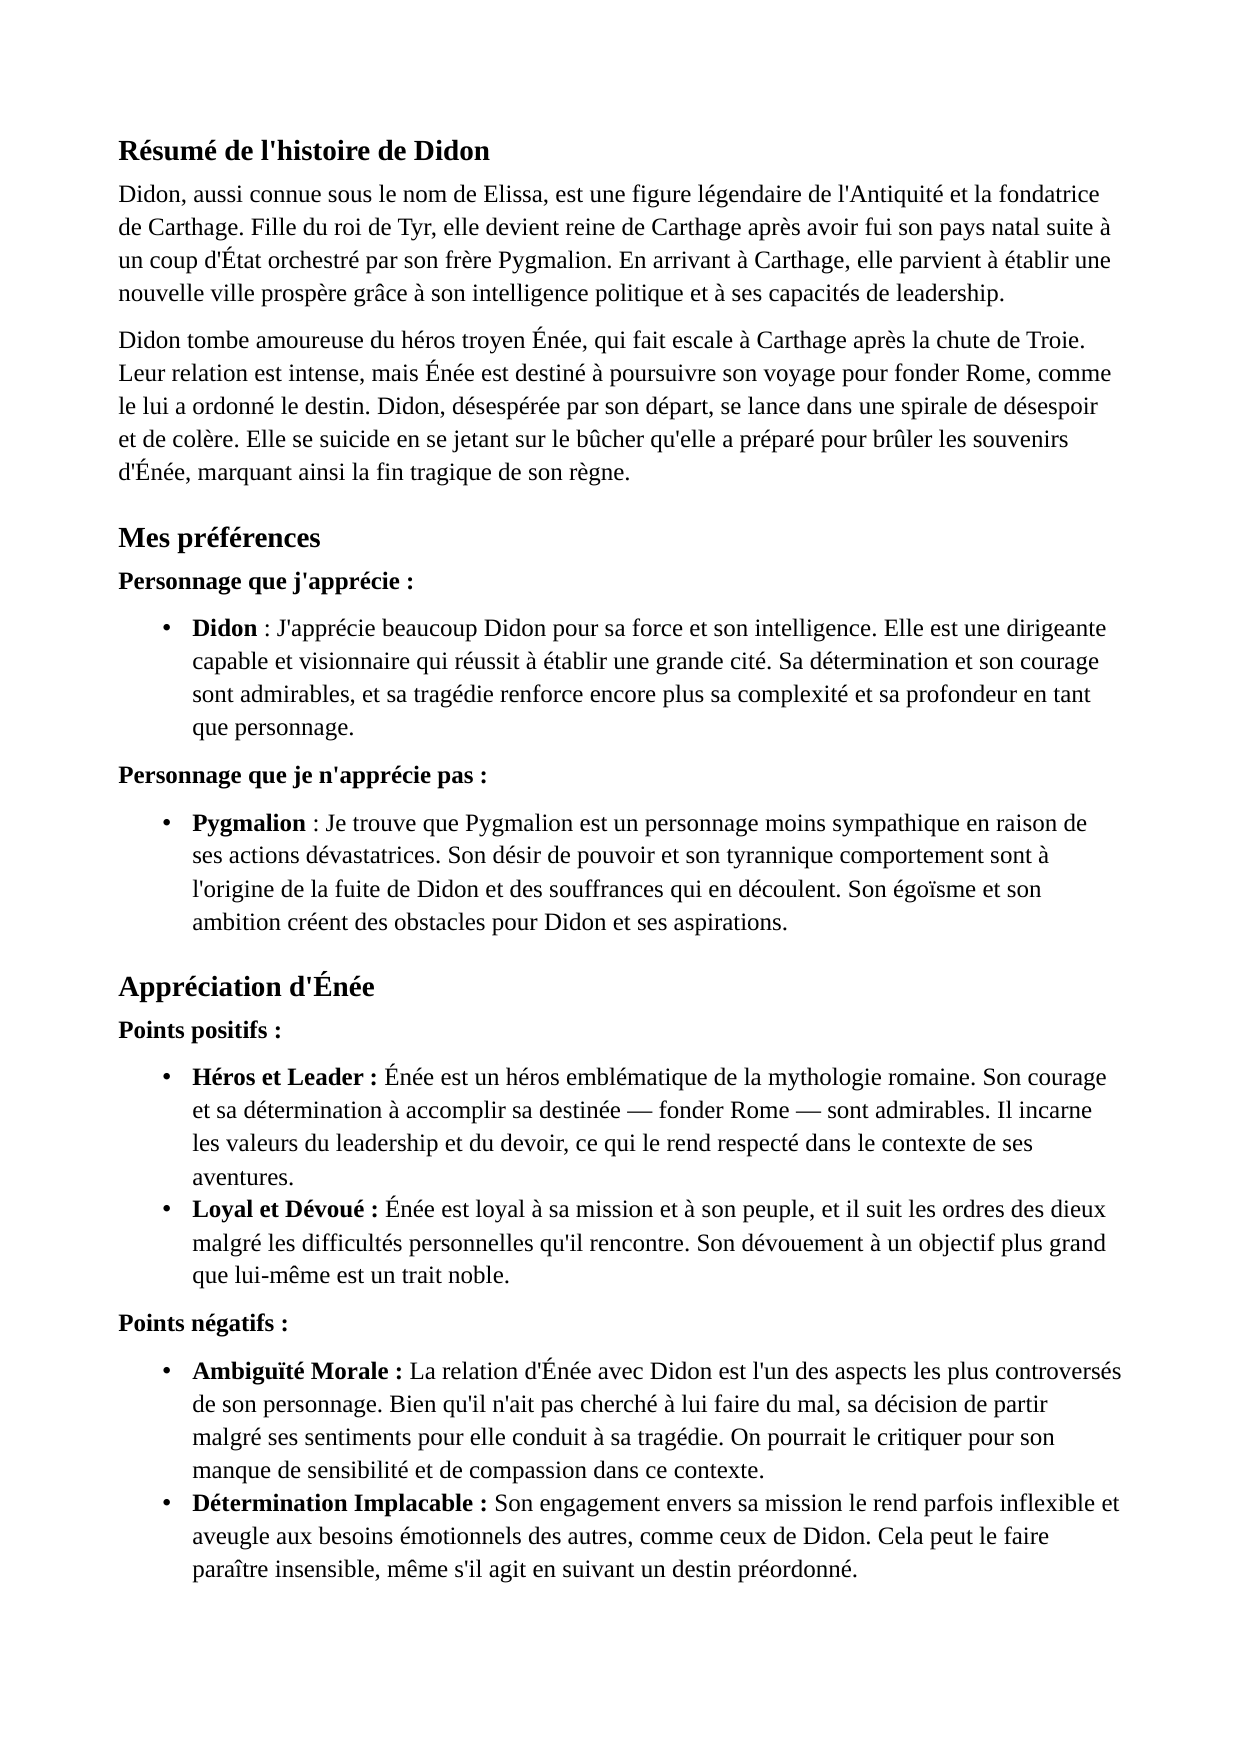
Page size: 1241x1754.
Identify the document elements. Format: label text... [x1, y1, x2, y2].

list Didon : J'apprécie beaucoup Didon pour sa force et son intelligence. Elle est une dirigeante capable et visionnaire qui réussit à établir une grande cité. Sa détermination et son courage sont admirables, et sa tragédie renforce encore plus sa complexité et sa profondeur en tant que personnage. [162, 613, 1122, 741]
subtitle Appréciation d'Énée [118, 969, 1122, 1002]
list Loyal et Dévoué : Énée est loyal à sa mission et à son peuple, et il suit les ordres des dieux malgré les difficultés personnelles qu'il rencontre. Son dévouement à un objectif plus grand que lui-même est un trait noble. [162, 1194, 1122, 1289]
text Points négatifs : [118, 1308, 1122, 1337]
text Didon, aussi connue sous le nom de Elissa, est une figure légendaire de l'Antiquité et la fondatrice de Carthage. Fille du roi de Tyr, elle devient reine de Carthage après avoir fui son pays natal suite à un coup d'État orchestré par son frère Pygmalion. En arrivant à Carthage, elle parvient à établir une nouvelle ville prospère grâce à son intelligence politique et à ses capacités de leadership. [118, 179, 1122, 307]
subtitle Mes préférences [118, 520, 1122, 553]
text Personnage que j'apprécie : [118, 566, 1122, 594]
text Didon tombe amoureuse du héros troyen Énée, qui fait escale à Carthage après la chute de Troie. Leur relation est intense, mais Énée est destiné à poursuivre son voyage pour fonder Rome, comme le lui a ordonné le destin. Didon, désespérée par son départ, se lance dans une spirale de désespoir et de colère. Elle se suicide en se jetant sur le bûcher qu'elle a préparé pour brûler les souvenirs d'Énée, marquant ainsi la fin tragique de son règne. [118, 325, 1122, 486]
list Ambiguïté Morale : La relation d'Énée avec Didon est l'un des aspects les plus controversés de son personnage. Bien qu'il n'ait pas cherché à lui faire du mal, sa décision de partir malgré ses sentiments pour elle conduit à sa tragédie. On pourrait le critiquer pour son manque de sensibilité et de compassion dans ce contexte. [162, 1356, 1122, 1484]
subtitle Résumé de l'histoire de Didon [118, 133, 1122, 166]
list Détermination Implacable : Son engagement envers sa mission le rend parfois inflexible et aveugle aux besoins émotionnels des autres, comme ceux de Didon. Cela peut le faire paraître insensible, même s'il agit en suivant un destin préordonné. [162, 1488, 1122, 1583]
list Héros et Leader : Énée est un héros emblématique de la mythologie romaine. Son courage et sa détermination à accomplir sa destinée — fonder Rome — sont admirables. Il incarne les valeurs du leadership et du devoir, ce qui le rend respecté dans le contexte de ses aventures. [162, 1062, 1122, 1190]
list Pygmalion : Je trouve que Pygmalion est un personnage moins sympathique en raison de ses actions dévastatrices. Son désir de pouvoir et son tyrannique comportement sont à l'origine de la fuite de Didon et des souffrances qui en découlent. Son égoïsme et son ambition créent des obstacles pour Didon et ses aspirations. [162, 808, 1122, 935]
text Personnage que je n'apprécie pas : [118, 760, 1122, 789]
text Points positifs : [118, 1015, 1122, 1044]
